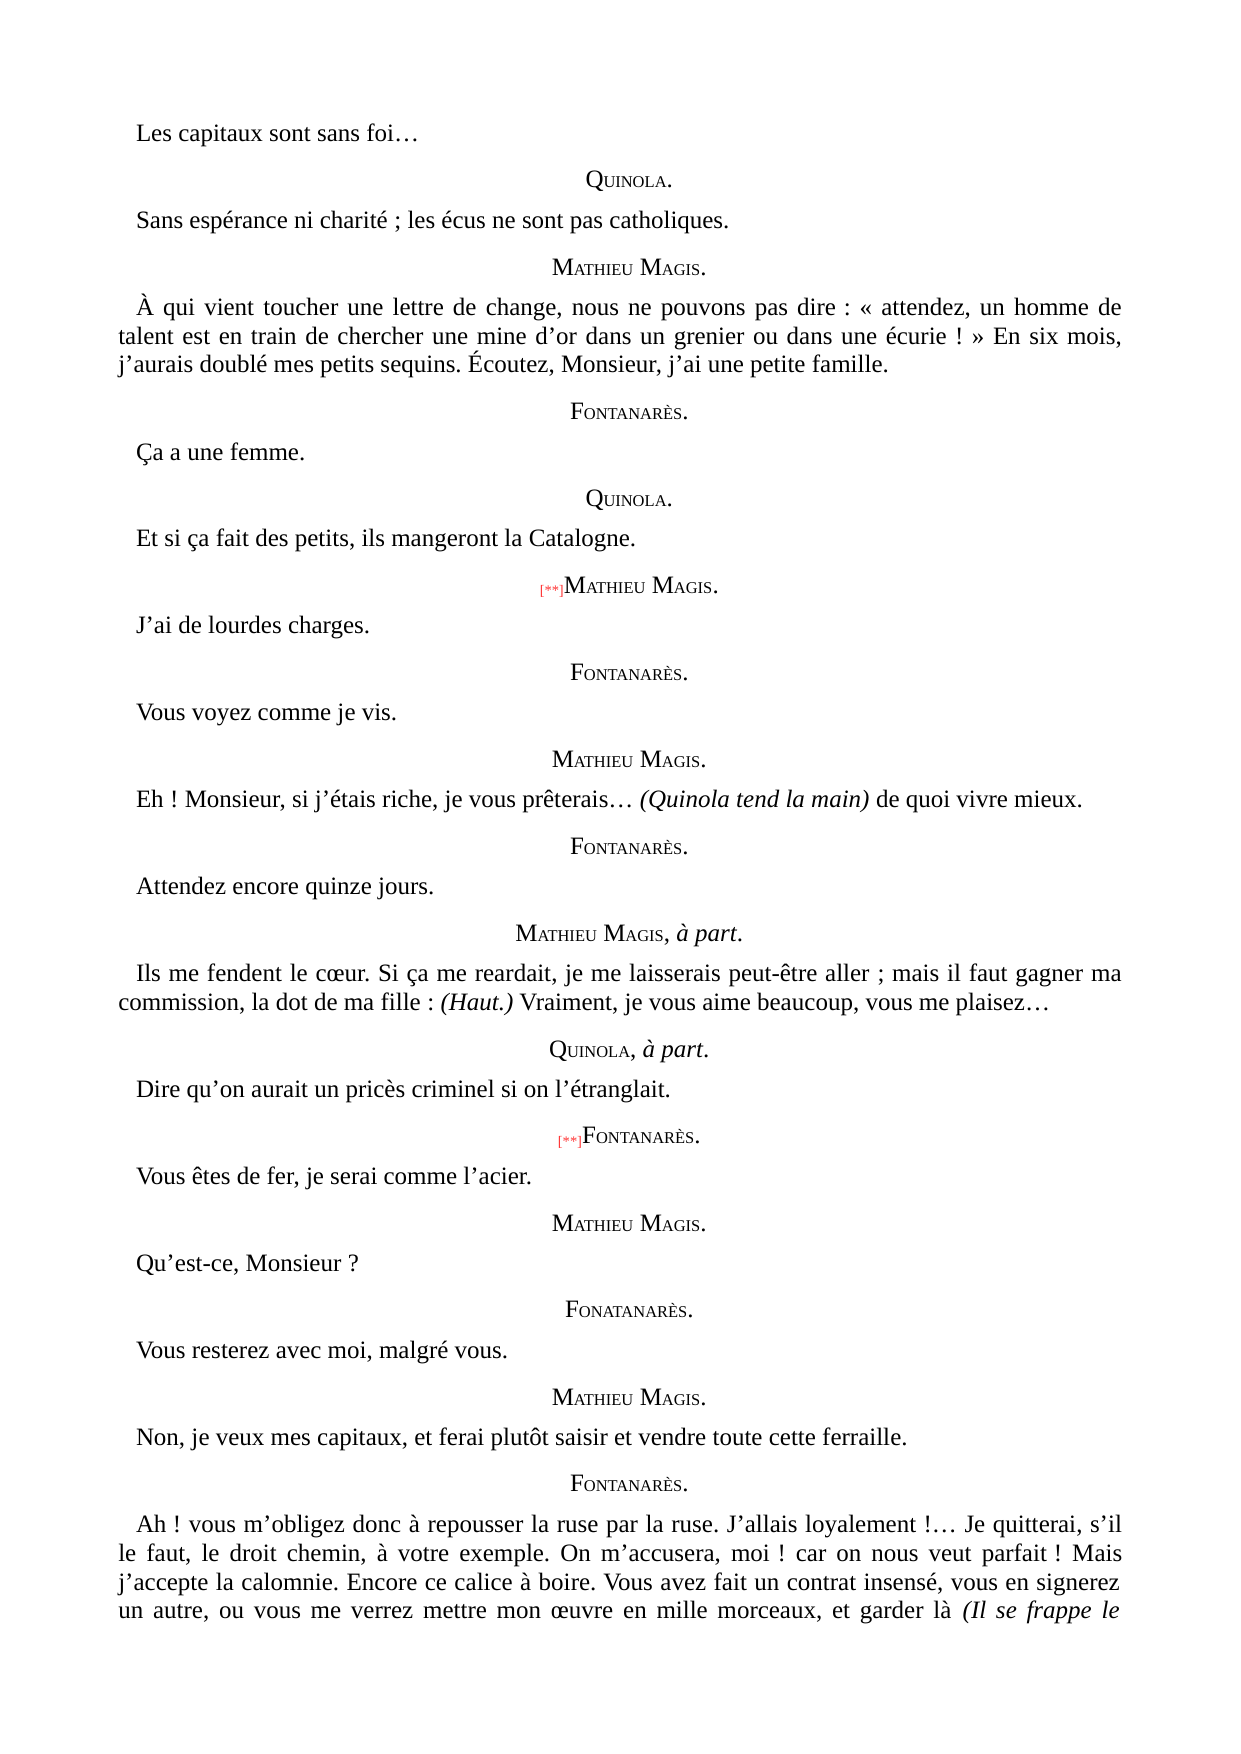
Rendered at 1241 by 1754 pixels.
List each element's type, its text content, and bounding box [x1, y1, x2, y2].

text Mathieu Magis. [118, 1382, 1122, 1410]
text Quinola, à part. [118, 1034, 1122, 1062]
text Les capitaux sont sans foi… [118, 118, 1122, 147]
text Eh ! Monsieur, si j’étais riche, je vous prêterais… (Quinola tend la main) de quoi vivre mieux. [118, 784, 1122, 813]
text Fonatanarès. [118, 1294, 1122, 1323]
text Mathieu Magis. [118, 1208, 1122, 1236]
text Fontanarès. [118, 396, 1122, 425]
text Mathieu Magis. [118, 252, 1122, 280]
text Fontanarès. [118, 831, 1122, 860]
text Mathieu Magis, à part. [118, 918, 1122, 947]
text Quinola. [118, 164, 1122, 193]
text J’ai de lourdes charges. [118, 611, 1122, 639]
text Dire qu’on aurait un pricès criminel si on l’étranglait. [118, 1074, 1122, 1103]
text Ils me fendent le cœur. Si ça me reardait, je me laisserais peut-être aller ; mais il faut gagner ma commission, la dot de ma fille : (Haut.) Vraiment, je vous aime beaucoup, vous me plaisez… [118, 958, 1122, 1016]
text Quinola. [118, 483, 1122, 512]
text Et si ça fait des petits, ils mangeront la Catalogne. [118, 523, 1122, 552]
text Sans espérance ni charité ; les écus ne sont pas catholiques. [118, 205, 1122, 234]
text [**]Mathieu Magis. [118, 570, 1122, 599]
text Ah ! vous m’obligez donc à repousser la ruse par la ruse. J’allais loyalement !… Je quitterai, s’il le faut, le droit chemin, à votre exemple. On m’accusera, moi ! car on nous veut parfait ! Mais j’accepte la calomnie. Encore ce calice à boire. Vous avez fait un contrat insensé, vous en signerez un autre, ou vous me verrez mettre mon œuvre en mille morceaux, et garder là (Il se frappe le [118, 1509, 1122, 1624]
text À qui vient toucher une lettre de change, nous ne pouvons pas dire : « attendez, un homme de talent est en train de chercher une mine d’or dans un grenier ou dans une écurie ! » En six mois, j’aurais doublé mes petits sequins. Écoutez, Monsieur, j’ai une petite famille. [118, 292, 1122, 378]
text Ça a une femme. [118, 437, 1122, 465]
text Fontanarès. [118, 657, 1122, 686]
text Mathieu Magis. [118, 744, 1122, 773]
text Qu’est-ce, Monsieur ? [118, 1248, 1122, 1277]
text Attendez encore quinze jours. [118, 871, 1122, 900]
text Vous voyez comme je vis. [118, 697, 1122, 726]
text Non, je veux mes capitaux, et ferai plutôt saisir et vendre toute cette ferraille. [118, 1422, 1122, 1451]
text [**]Fontanarès. [118, 1121, 1122, 1149]
text Fontanarès. [118, 1468, 1122, 1497]
text Vous êtes de fer, je serai comme l’acier. [118, 1161, 1122, 1190]
text Vous resterez avec moi, malgré vous. [118, 1335, 1122, 1364]
